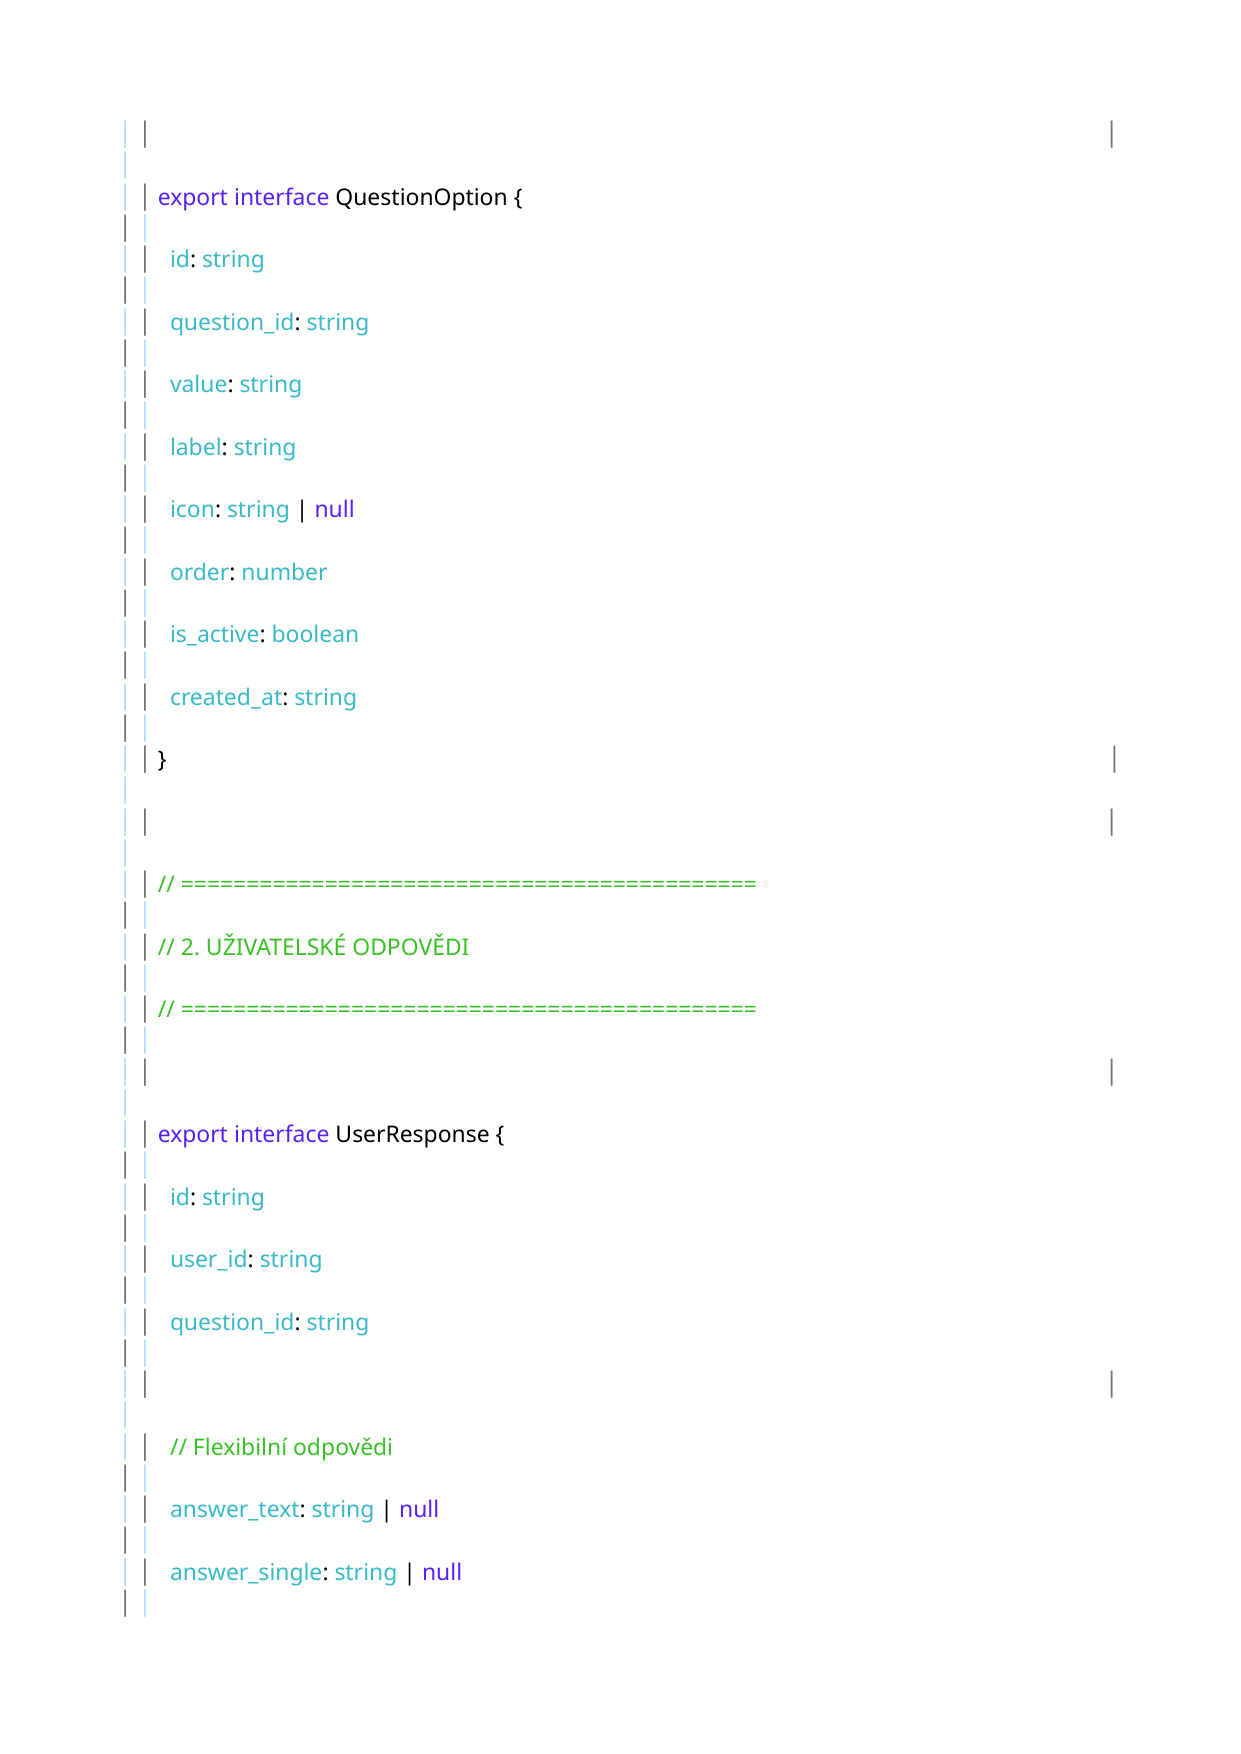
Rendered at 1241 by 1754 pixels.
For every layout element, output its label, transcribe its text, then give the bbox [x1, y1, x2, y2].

text │ │ │ │ [118, 118, 1122, 181]
text │ │ id: string │ │ [118, 1181, 1122, 1243]
text │ │ // ============================================ │ │ [118, 868, 1122, 931]
text │ │ │ │ [118, 1368, 1122, 1431]
text │ │ created_at: string │ │ [118, 681, 1122, 743]
text │ │ value: string │ │ [118, 368, 1122, 431]
text │ │ question_id: string │ │ [118, 1306, 1122, 1368]
text │ │ question_id: string │ │ [118, 306, 1122, 368]
text │ │ order: number │ │ [118, 556, 1122, 618]
text │ │ answer_text: string | null │ │ [118, 1493, 1122, 1556]
text │ │ id: string │ │ [118, 243, 1122, 306]
text │ │ answer_single: string | null │ │ [118, 1556, 1122, 1618]
text │ │ // 2. UŽIVATELSKÉ ODPOVĚDI │ │ [118, 931, 1122, 993]
text │ │ } │ │ [118, 743, 1122, 806]
text │ │ │ │ [118, 806, 1122, 868]
text │ │ export interface QuestionOption { │ │ [118, 181, 1122, 243]
text │ │ // ============================================ │ │ [118, 993, 1122, 1056]
text │ │ is_active: boolean │ │ [118, 618, 1122, 681]
text │ │ │ │ [118, 1056, 1122, 1118]
text │ │ user_id: string │ │ [118, 1243, 1122, 1306]
text │ │ icon: string | null │ │ [118, 493, 1122, 556]
text │ │ export interface UserResponse { │ │ [118, 1118, 1122, 1181]
text │ │ // Flexibilní odpovědi │ │ [118, 1431, 1122, 1493]
text │ │ label: string │ │ [118, 431, 1122, 493]
